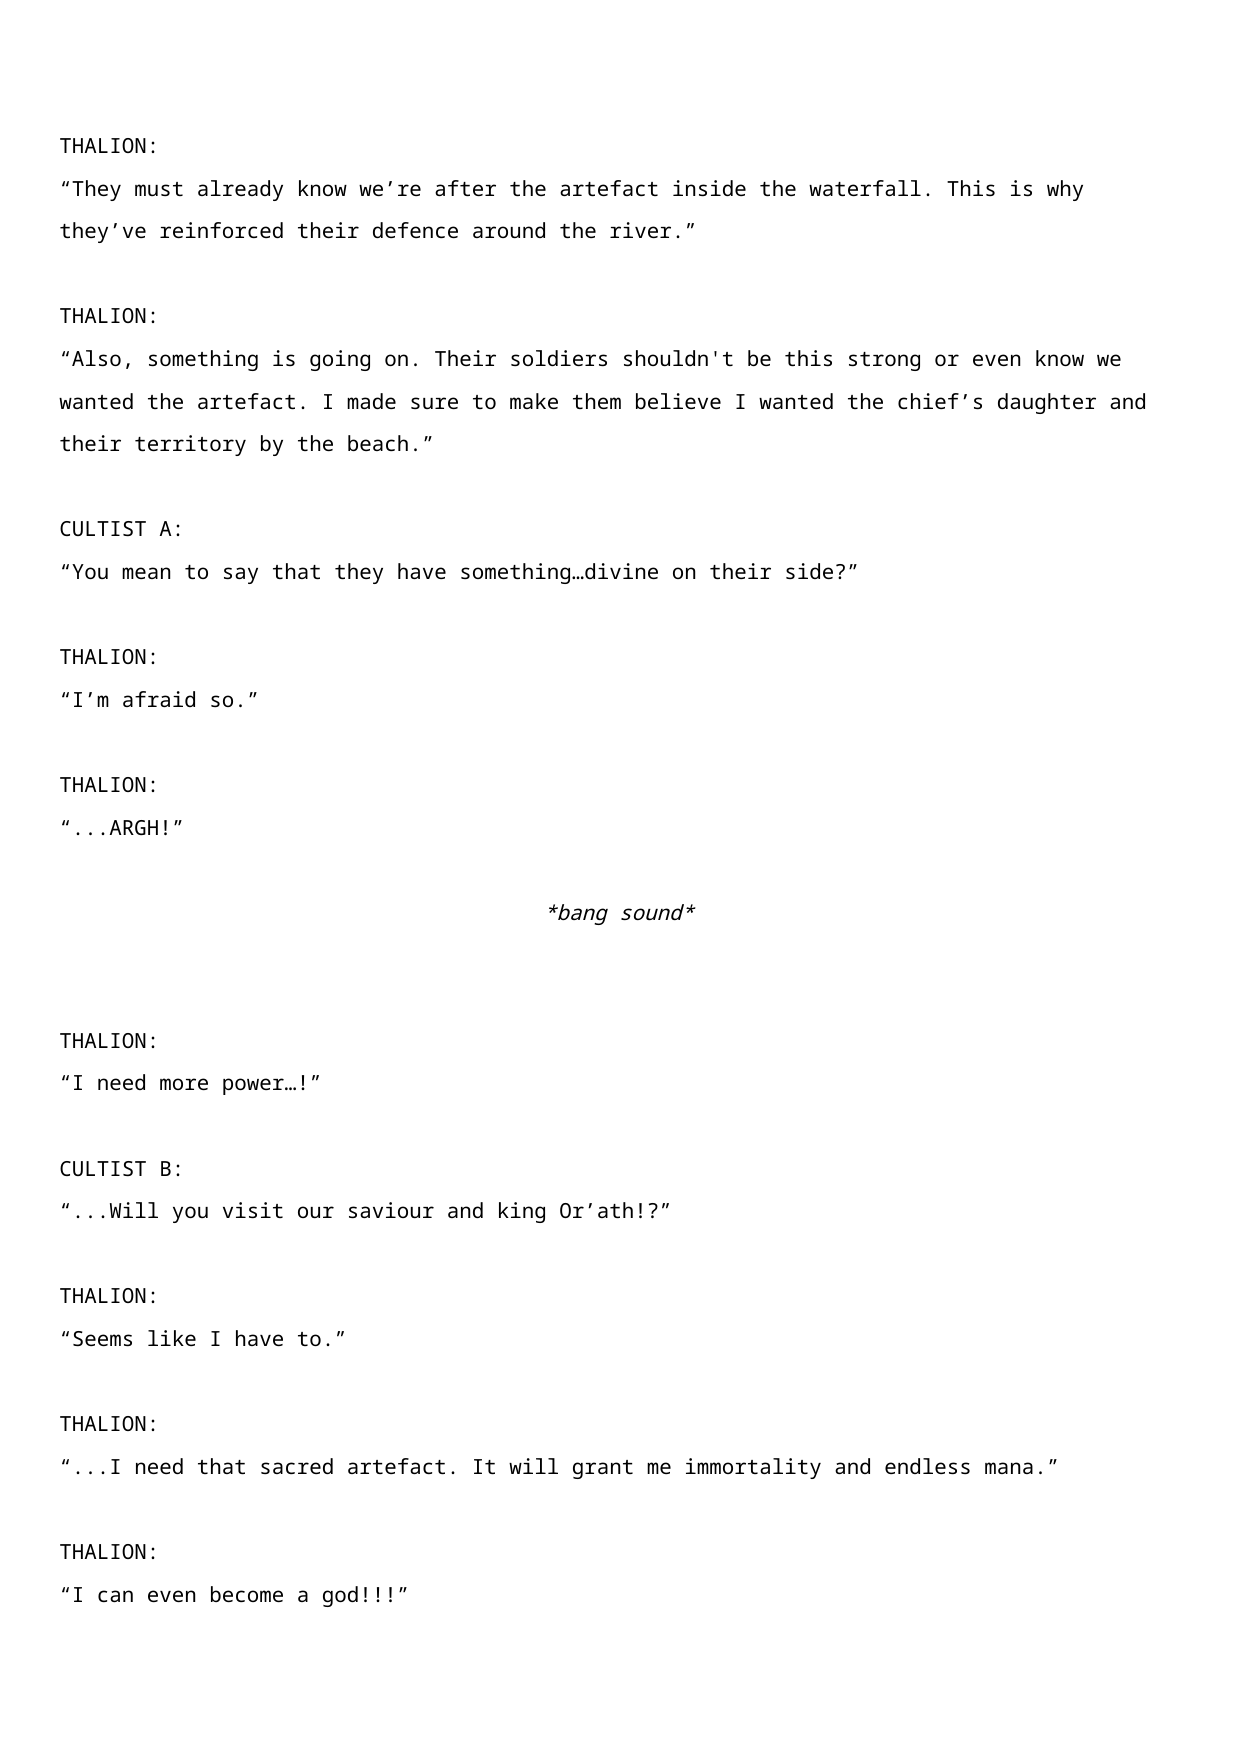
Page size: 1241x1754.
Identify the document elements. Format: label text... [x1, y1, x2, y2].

text THALION: [59, 1409, 1181, 1438]
text “They must already know we’re after the artefact inside the waterfall. This is why they’ve reinforced their defence around the river.” [59, 174, 1181, 245]
text “...I need that sacred artefact. It will grant me immortality and endless mana.” [59, 1452, 1181, 1480]
text CULTIST B: [59, 1154, 1181, 1182]
text THALION: [59, 770, 1181, 799]
text “...ARGH!” [59, 813, 1181, 841]
text THALION: [59, 1026, 1181, 1054]
text THALION: [59, 302, 1181, 330]
text THALION: [59, 642, 1181, 671]
text THALION: [59, 1537, 1181, 1566]
text “I can even become a god!!!” [59, 1580, 1181, 1608]
text “Also, something is going on. Their soldiers shouldn't be this strong or even know we wanted the artefact. I made sure to make them believe I wanted the chief’s daughter and their territory by the beach.” [59, 344, 1181, 458]
text *bang sound* [59, 898, 1181, 926]
text CULTIST A: [59, 514, 1181, 543]
text “I’m afraid so.” [59, 685, 1181, 713]
text “I need more power…!” [59, 1068, 1181, 1097]
text “Seems like I have to.” [59, 1324, 1181, 1352]
text THALION: [59, 131, 1181, 159]
text “You mean to say that they have something…divine on their side?” [59, 557, 1181, 586]
text THALION: [59, 1281, 1181, 1310]
text “...Will you visit our saviour and king Or’ath!?” [59, 1196, 1181, 1225]
